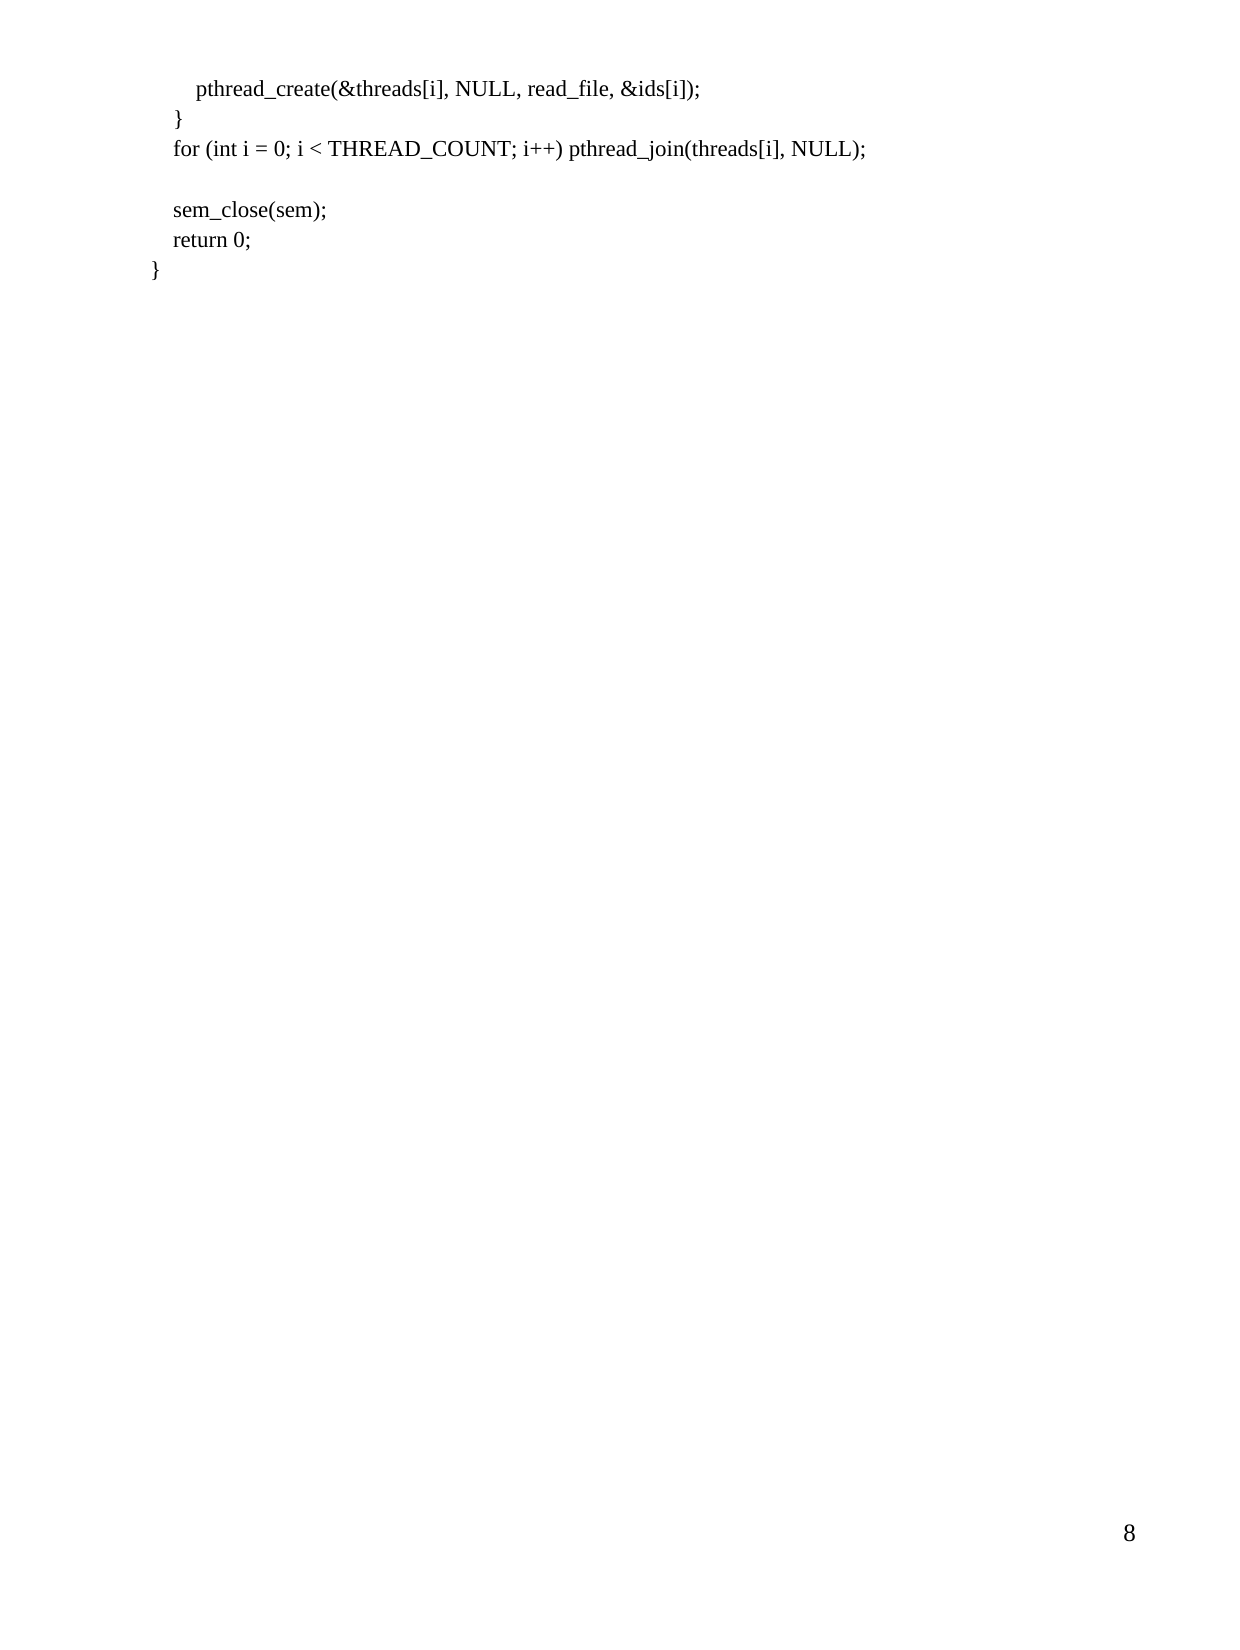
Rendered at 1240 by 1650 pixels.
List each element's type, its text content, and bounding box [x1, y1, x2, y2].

text pthread_create(&threads[i], NULL, read_file, &ids[i]); } for (int i = 0; i < THREAD_COUNT; i++) pthread_join(threads[i], NULL); sem_close(sem); return 0; } [150, 75, 1135, 283]
